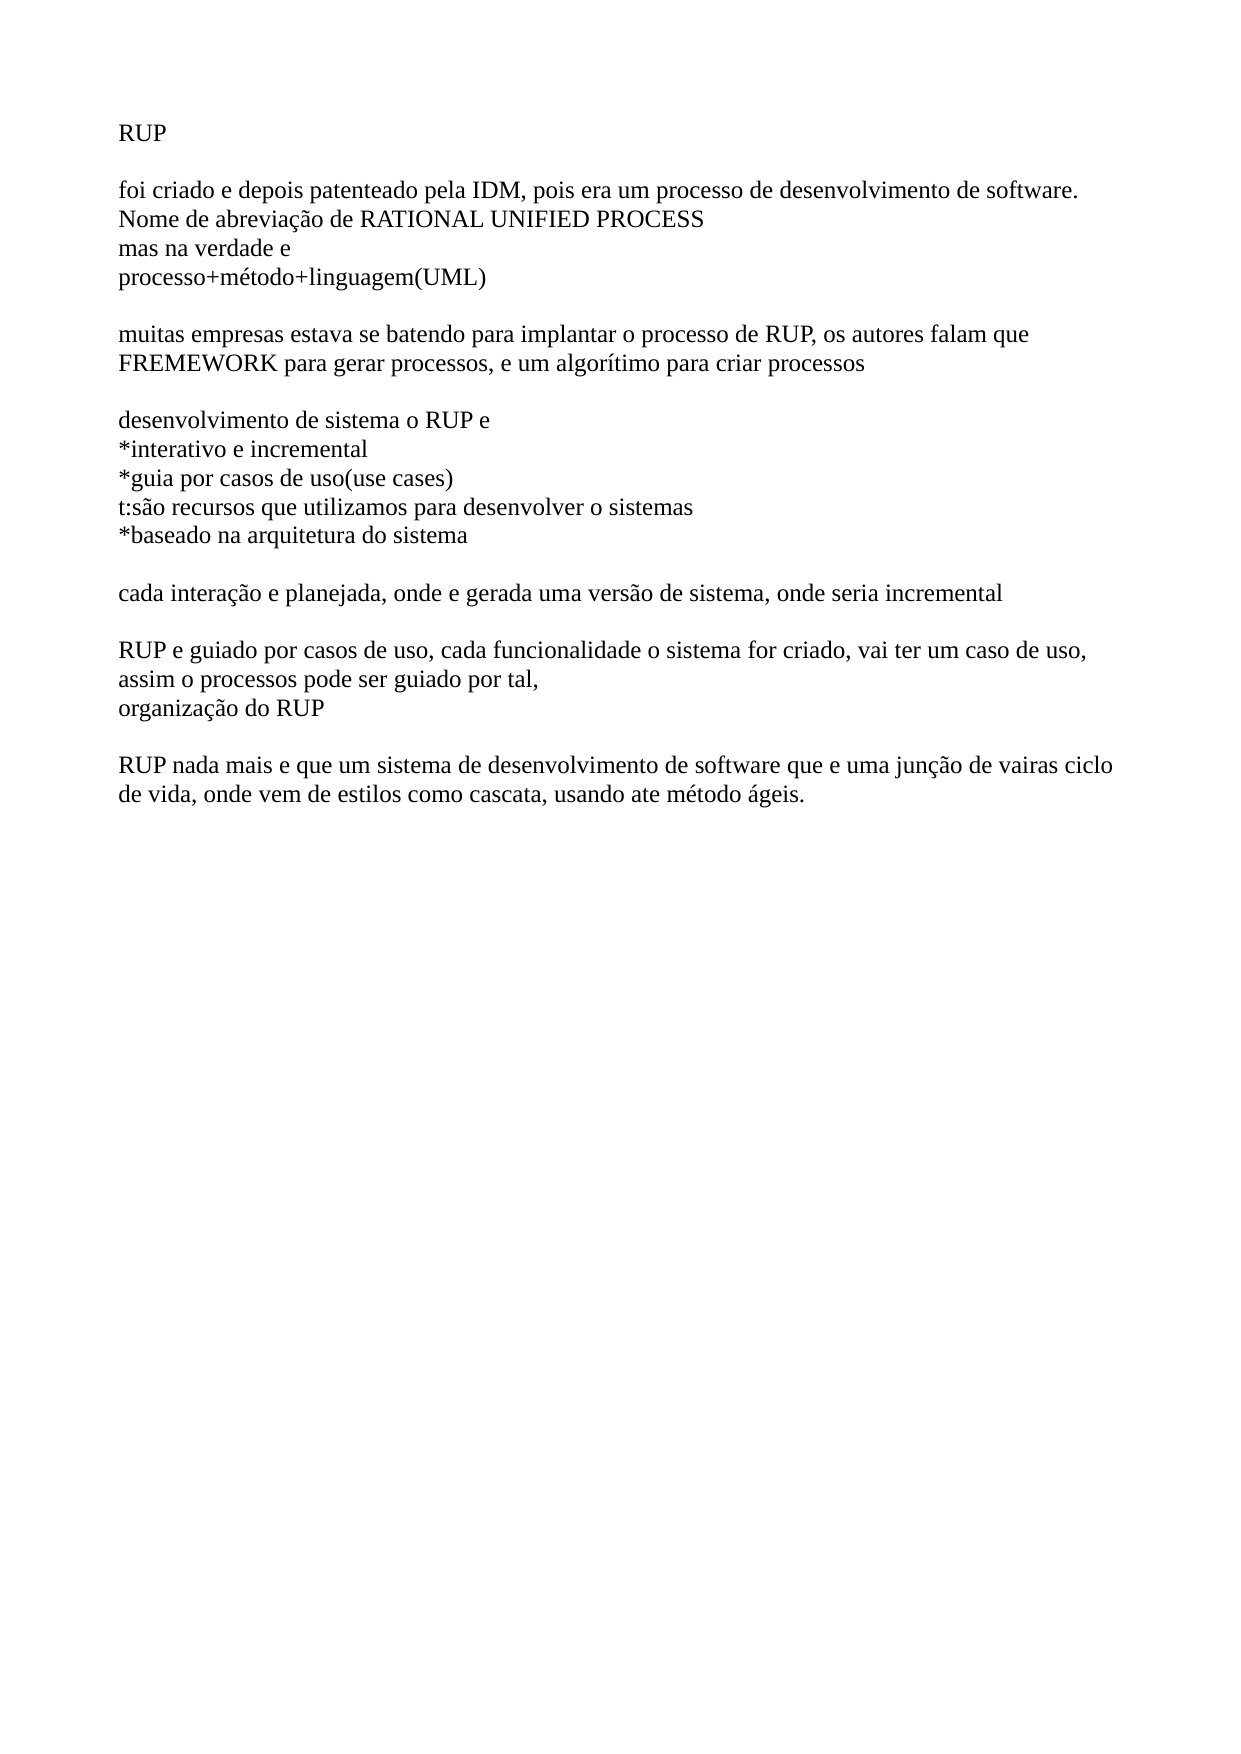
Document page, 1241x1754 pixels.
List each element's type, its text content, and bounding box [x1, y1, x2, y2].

text *guia por casos de uso(use cases) [118, 463, 1122, 492]
text mas na verdade e [118, 233, 1122, 262]
text Nome de abreviação de RATIONAL UNIFIED PROCESS [118, 204, 1122, 233]
text cada interação e planejada, onde e gerada uma versão de sistema, onde seria incremental [118, 578, 1122, 607]
text muitas empresas estava se batendo para implantar o processo de RUP, os autores falam que FREMEWORK para gerar processos, e um algorítimo para criar processos [118, 319, 1122, 377]
text t:são recursos que utilizamos para desenvolver o sistemas [118, 492, 1122, 521]
text assim o processos pode ser guiado por tal, [118, 664, 1122, 693]
text *baseado na arquitetura do sistema [118, 521, 1122, 549]
text foi criado e depois patenteado pela IDM, pois era um processo de desenvolvimento de software. [118, 176, 1122, 204]
text desenvolvimento de sistema o RUP e [118, 406, 1122, 434]
text processo+método+linguagem(UML) [118, 262, 1122, 291]
text RUP [118, 118, 1122, 147]
text RUP nada mais e que um sistema de desenvolvimento de software que e uma junção de vairas ciclo de vida, onde vem de estilos como cascata, usando ate método ágeis. [118, 751, 1122, 808]
text RUP e guiado por casos de uso, cada funcionalidade o sistema for criado, vai ter um caso de uso, [118, 636, 1122, 664]
text organização do RUP [118, 693, 1122, 722]
text *interativo e incremental [118, 434, 1122, 463]
